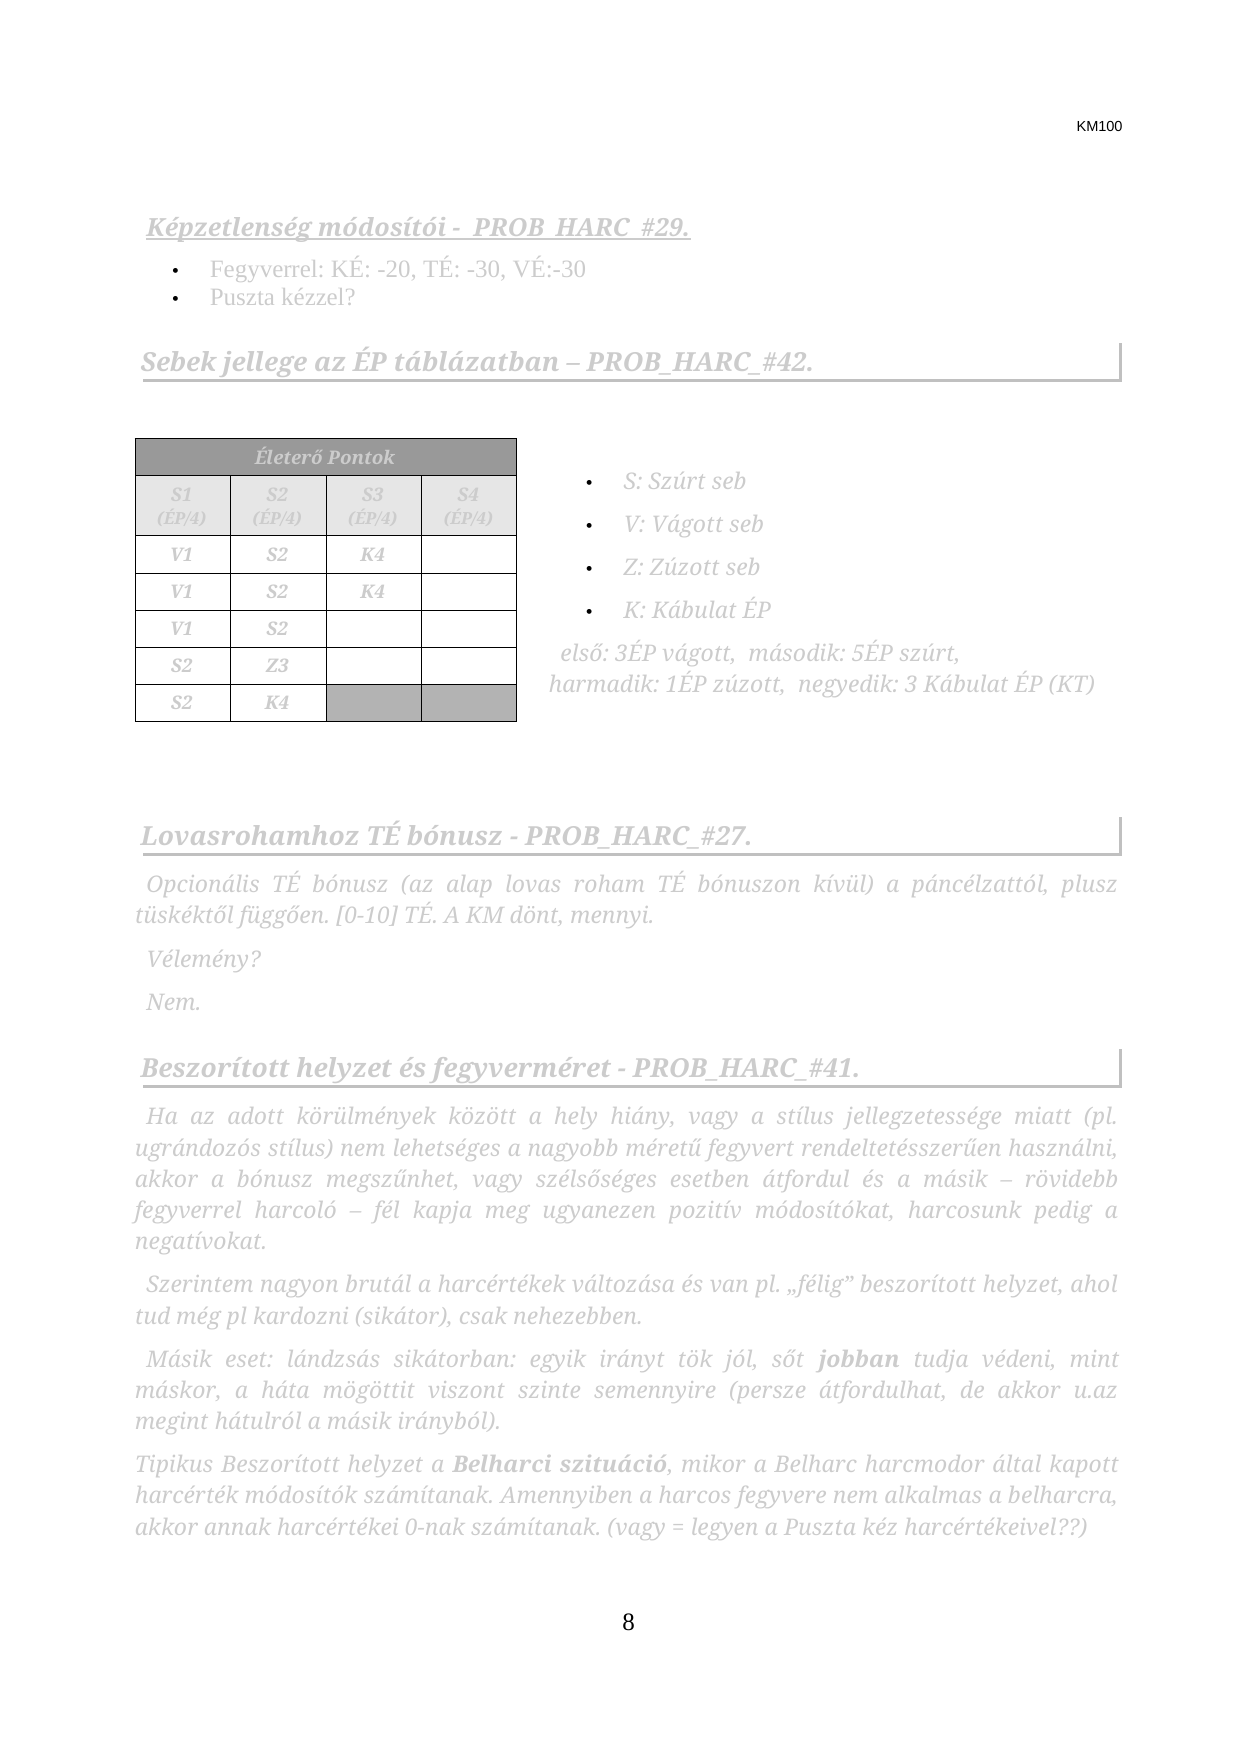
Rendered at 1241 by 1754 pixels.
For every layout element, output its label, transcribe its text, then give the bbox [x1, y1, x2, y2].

text Opcionális TÉ bónusz (az alap lovas roham TÉ bónuszon kívül) a páncélzattól, plusz tüskéktől függően. [0-10] TÉ. A KM dönt, mennyi. [134, 868, 1122, 931]
table_cell S1 (ÉP/4) [136, 476, 230, 535]
text Nem. [134, 986, 1122, 1017]
subtitle Sebek jellege az ÉP táblázatban – PROB_HARC_#42. [140, 343, 1119, 379]
list Fegyverrel: KÉ: -20, TÉ: -30, VÉ:-30 [172, 255, 1122, 283]
list K: Kábulat ÉP [586, 594, 1122, 625]
table_cell V1 [136, 611, 230, 647]
table_cell [422, 611, 516, 647]
table_cell K4 [327, 574, 421, 610]
table_cell S2 [231, 611, 326, 647]
table_cell V1 [136, 536, 230, 573]
table_cell [422, 536, 516, 573]
list S: Szúrt seb [586, 465, 1122, 496]
text Szerintem nagyon brutál a harcértékek változása és van pl. „félig” beszorított helyzet, ahol tud még pl kardozni (sikátor), csak nehezebben. [134, 1268, 1122, 1331]
table_cell S2 [136, 685, 230, 721]
table_header Életerő Pontok [136, 439, 516, 475]
table_cell V1 [136, 574, 230, 610]
table_cell Z3 [231, 648, 326, 684]
table_cell [327, 685, 421, 721]
table_cell S4 (ÉP/4) [422, 476, 516, 535]
table_cell S2 [231, 574, 326, 610]
table_cell [422, 685, 516, 721]
table_cell [327, 648, 421, 684]
text Tipikus Beszorított helyzet a Belharci szituáció, mikor a Belharc harcmodor által kapott harcérték módosítók számítanak. Amennyiben a harcos fegyvere nem alkalmas a belharcra, akkor annak harcértékei 0-nak számítanak. (vagy = legyen a Puszta kéz harcértékeivel??) [134, 1448, 1122, 1542]
table_cell [422, 574, 516, 610]
subtitle Beszorított helyzet és fegyverméret - PROB_HARC_#41. [140, 1049, 1119, 1085]
table_cell K4 [231, 685, 326, 721]
table_cell S2 [136, 648, 230, 684]
text Képzetlenség módosítói - PROB_HARC_#29. [134, 209, 1122, 243]
text első: 3ÉP vágott, második: 5ÉP szúrt, harmadik: 1ÉP zúzott, negyedik: 3 Kábulat ÉP (KT) [548, 637, 1122, 699]
table_cell [327, 611, 421, 647]
table_cell [422, 648, 516, 684]
list Z: Zúzott seb [586, 551, 1122, 582]
table_cell S3 (ÉP/4) [327, 476, 421, 535]
list Puszta kézzel? [172, 283, 1122, 311]
list V: Vágott seb [586, 508, 1122, 539]
table_cell S2 [231, 536, 326, 573]
subtitle Lovasrohamhoz TÉ bónusz - PROB_HARC_#27. [140, 817, 1119, 853]
text Ha az adott körülmények között a hely hiány, vagy a stílus jellegzetessége miatt (pl. ugrándozós stílus) nem lehetséges a nagyobb méretű fegyvert rendeltetésszerűen használni, akkor a bónusz megszűnhet, vagy szélsőséges esetben átfordul és a másik – rövidebb fegyverrel harcoló – fél kapja meg ugyanezen pozitív módosítókat, harcosunk pedig a negatívokat. [134, 1100, 1122, 1257]
table_cell S2 (ÉP/4) [231, 476, 326, 535]
table_cell K4 [327, 536, 421, 573]
text Vélemény? [134, 942, 1122, 974]
text Másik eset: lándzsás sikátorban: egyik irányt tök jól, sőt jobban tudja védeni, mint máskor, a háta mögöttit viszont szinte semennyire (persze átfordulhat, de akkor u.az megint hátulról a másik irányból). [134, 1343, 1122, 1436]
